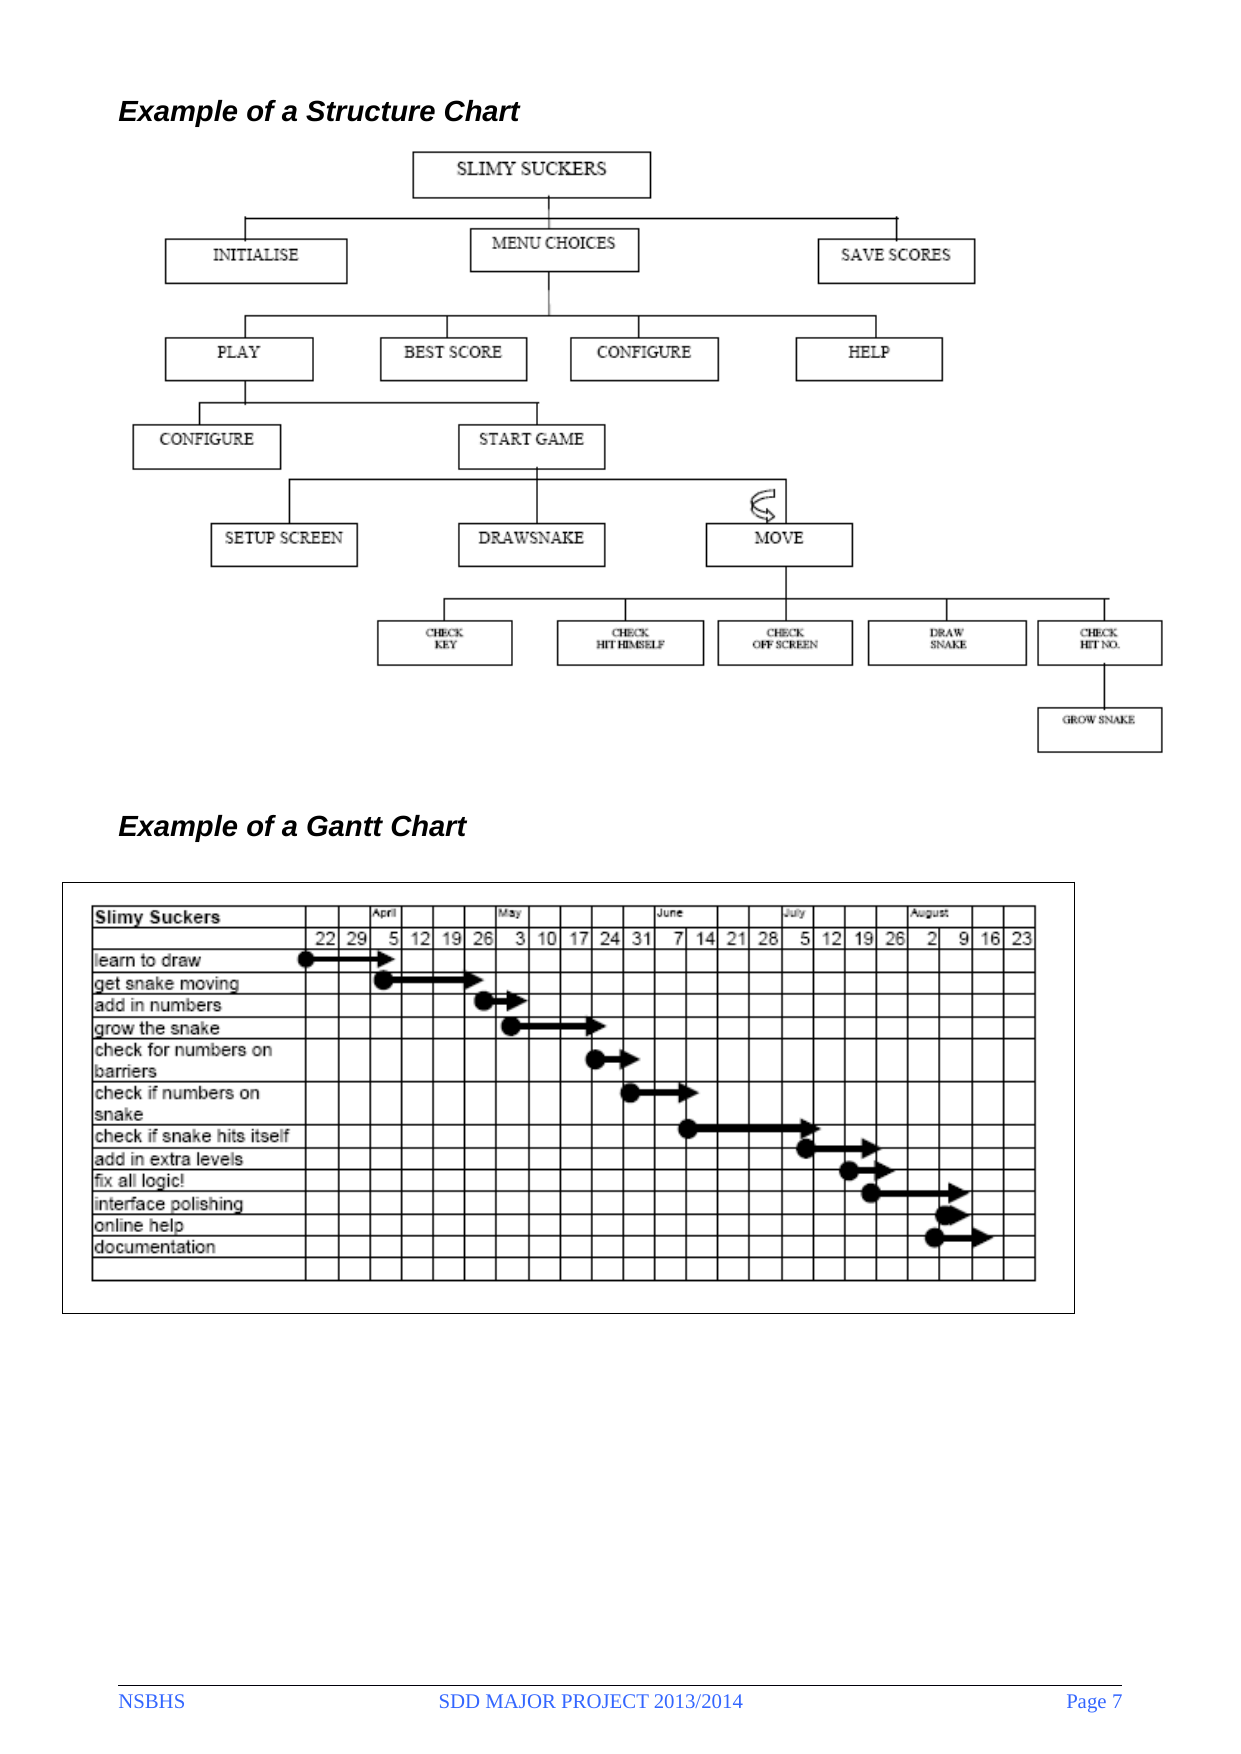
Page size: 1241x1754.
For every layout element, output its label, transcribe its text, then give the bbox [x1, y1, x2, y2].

picture [77, 889, 1074, 1306]
picture [118, 134, 1182, 756]
subtitle Example of a Structure Chart [118, 94, 1122, 128]
subtitle Example of a Gantt Chart [118, 809, 1122, 842]
